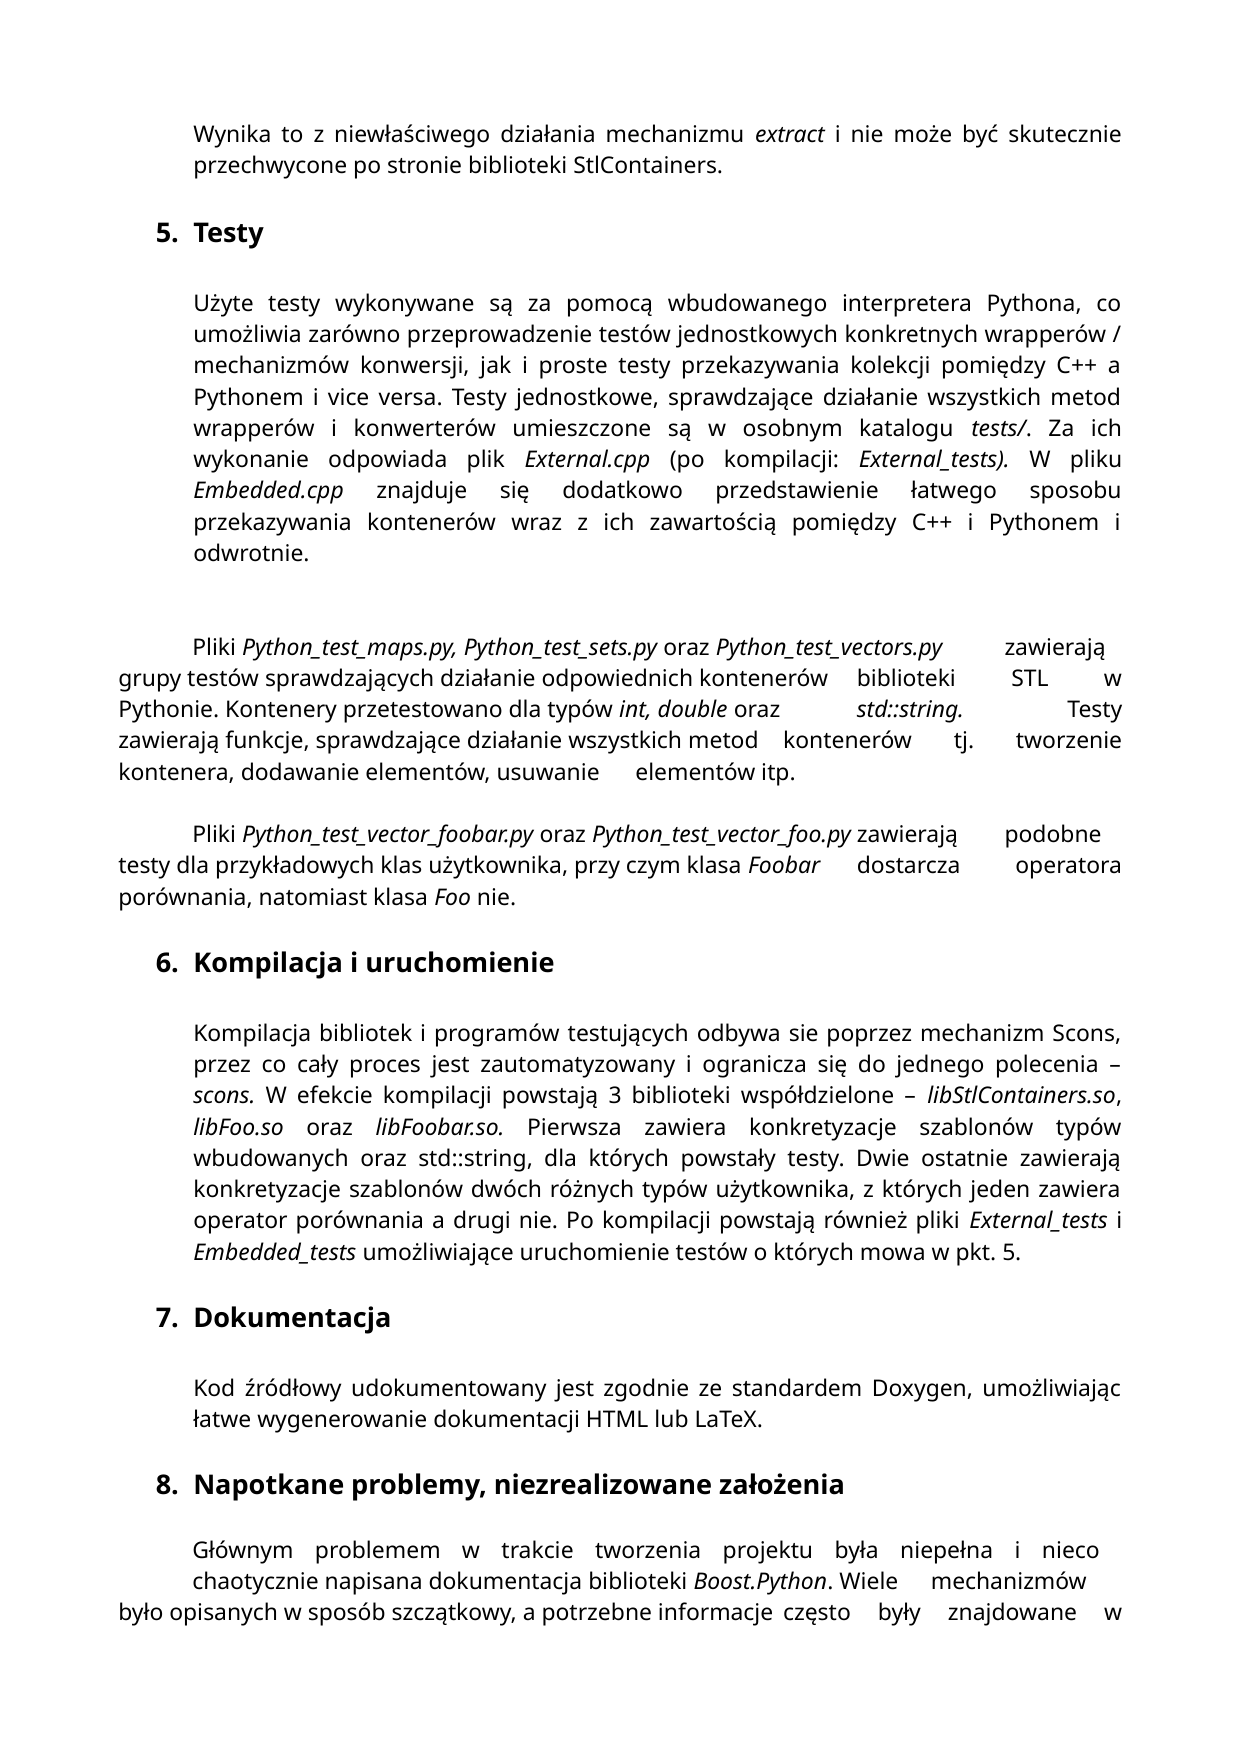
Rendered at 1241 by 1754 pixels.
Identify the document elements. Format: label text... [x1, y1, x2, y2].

list Użyte testy wykonywane są za pomocą wbudowanego interpretera Pythona, co umożliwia zarówno przeprowadzenie testów jednostkowych konkretnych wrapperów / mechanizmów konwersji, jak i proste testy przekazywania kolekcji pomiędzy C++ a Pythonem i vice versa. Testy jednostkowe, sprawdzające działanie wszystkich metod wrapperów i konwerterów umieszczone są w osobnym katalogu tests/. Za ich wykonanie odpowiada plik External.cpp (po kompilacji: External_tests). W pliku Embedded.cpp znajduje się dodatkowo przedstawienie łatwego sposobu przekazywania kontenerów wraz z ich zawartością pomiędzy C++ i Pythonem i odwrotnie. [156, 287, 1122, 568]
list Wynika to z niewłaściwego działania mechanizmu extract i nie może być skutecznie przechwycone po stronie biblioteki StlContainers. [156, 118, 1122, 181]
text Głównym problemem w trakcie tworzenia projektu była niepełna i nieco chaotycznie napisana dokumentacja biblioteki Boost.Python. Wiele mechanizmów było opisanych w sposób szczątkowy, a potrzebne informacje często były znajdowane w [118, 1534, 1122, 1628]
list Testy [156, 213, 1122, 250]
text Pliki Python_test_vector_foobar.py oraz Python_test_vector_foo.py zawierają podobne testy dla przykładowych klas użytkownika, przy czym klasa Foobar dostarcza operatora porównania, natomiast klasa Foo nie. [118, 818, 1122, 912]
text Pliki Python_test_maps.py, Python_test_sets.py oraz Python_test_vectors.py zawierają grupy testów sprawdzających działanie odpowiednich kontenerów biblioteki STL w Pythonie. Kontenery przetestowano dla typów int, double oraz std::string. Testy zawierają funkcje, sprawdzające działanie wszystkich metod kontenerów tj. tworzenie kontenera, dodawanie elementów, usuwanie elementów itp. [118, 631, 1122, 787]
list Kod źródłowy udokumentowany jest zgodnie ze standardem Doxygen, umożliwiając łatwe wygenerowanie dokumentacji HTML lub LaTeX. [156, 1372, 1122, 1434]
list Kompilacja bibliotek i programów testujących odbywa sie poprzez mechanizm Scons, przez co cały proces jest zautomatyzowany i ogranicza się do jednego polecenia – scons. W efekcie kompilacji powstają 3 biblioteki współdzielone – libStlContainers.so, libFoo.so oraz libFoobar.so. Pierwsza zawiera konkretyzacje szablonów typów wbudowanych oraz std::string, dla których powstały testy. Dwie ostatnie zawierają konkretyzacje szablonów dwóch różnych typów użytkownika, z których jeden zawiera operator porównania a drugi nie. Po kompilacji powstają również pliki External_tests i Embedded_tests umożliwiające uruchomienie testów o których mowa w pkt. 5. [156, 1017, 1122, 1267]
list Napotkane problemy, niezrealizowane założenia [156, 1466, 1122, 1503]
list Dokumentacja [156, 1298, 1122, 1335]
list Kompilacja i uruchomienie [156, 943, 1122, 980]
